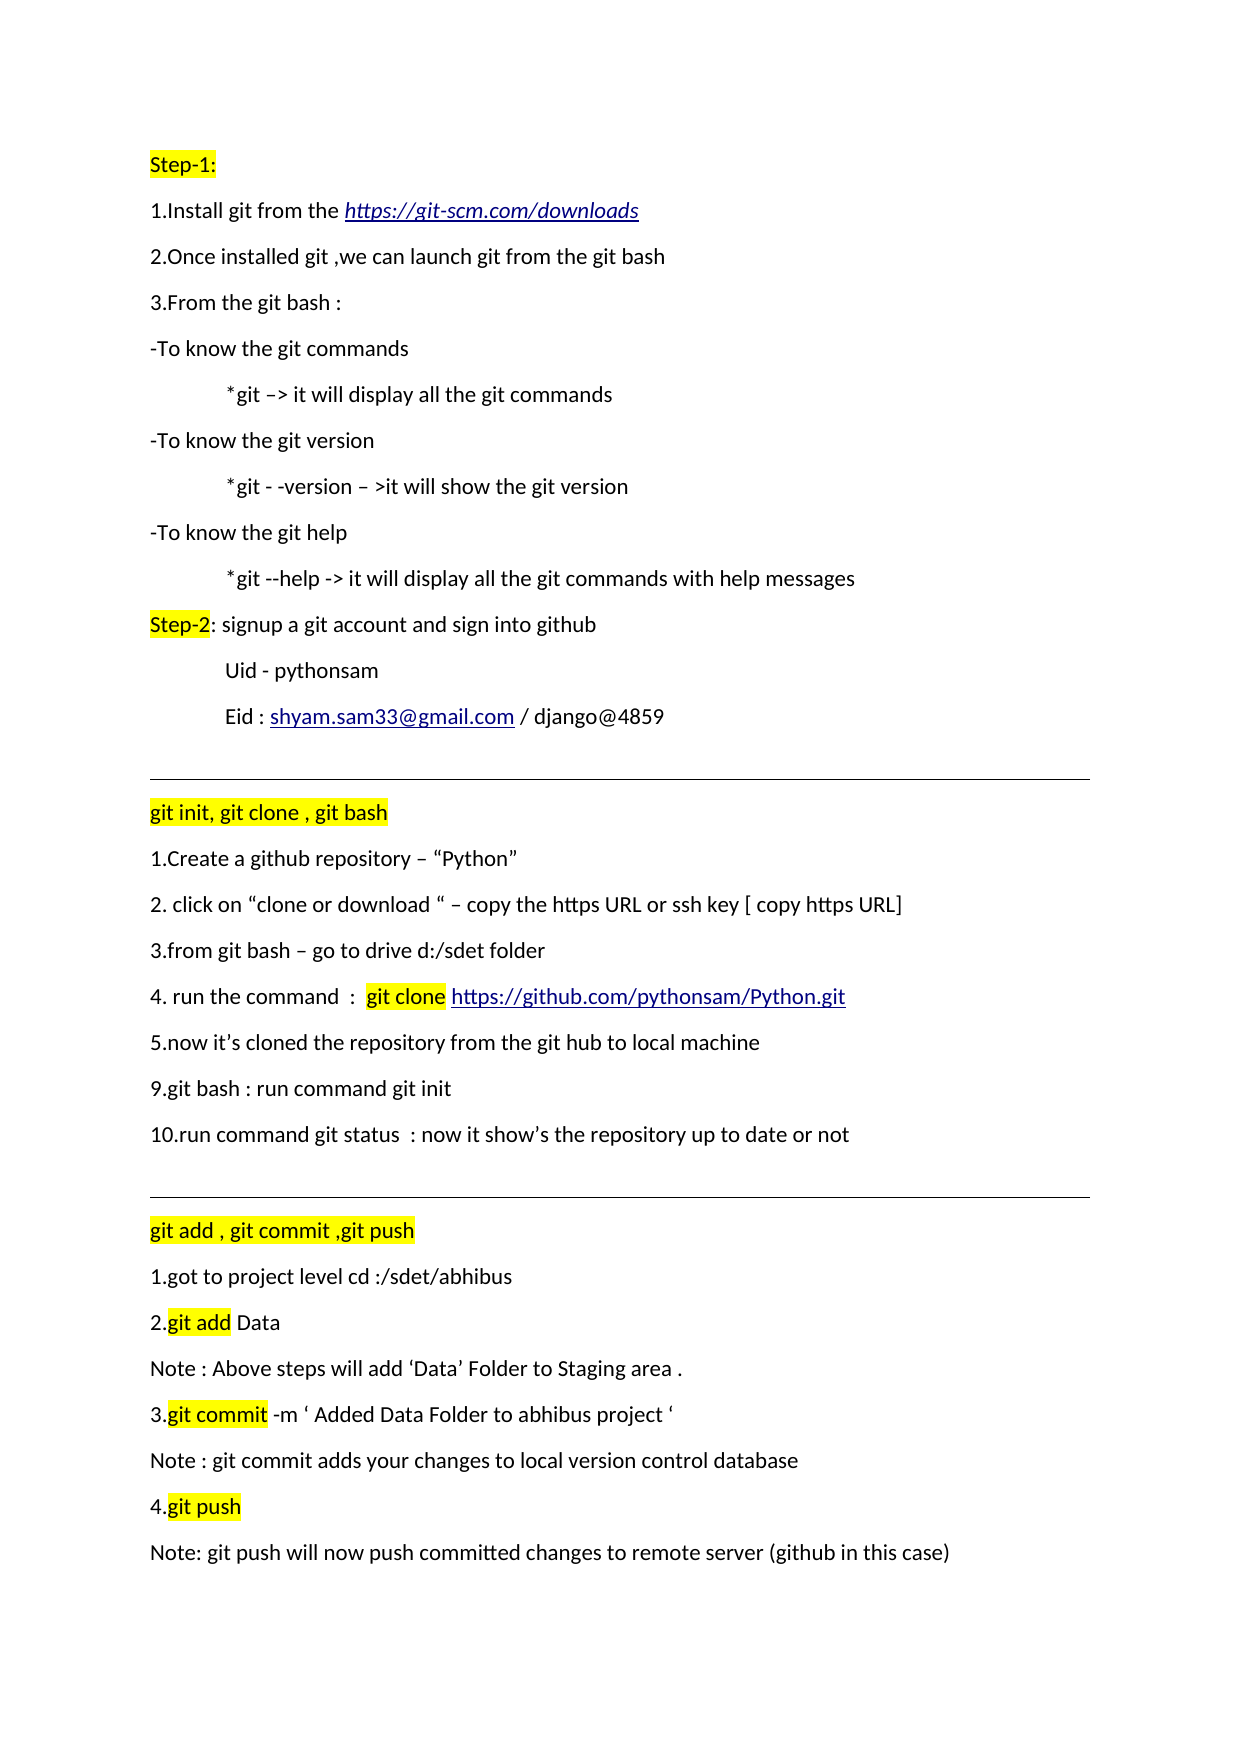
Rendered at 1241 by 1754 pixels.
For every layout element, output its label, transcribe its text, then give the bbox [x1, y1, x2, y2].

text 2.git add Data [150, 1308, 1090, 1336]
text -To know the git help [150, 518, 1090, 546]
text *git - -version – >it will show the git version [150, 472, 1090, 500]
text 3.from git bash – go to drive d:/sdet folder [150, 936, 1090, 964]
text 2.Once installed git ,we can launch git from the git bash [150, 242, 1090, 270]
text 10.run command git status : now it show’s the repository up to date or not [150, 1121, 1090, 1148]
text -To know the git commands [150, 334, 1090, 362]
text Note : Above steps will add ‘Data’ Folder to Staging area . [150, 1354, 1090, 1382]
text 2. click on “clone or download “ – copy the https URL or ssh key [ copy https URL] [150, 890, 1090, 918]
text 9.git bash : run command git init [150, 1074, 1090, 1102]
text 3.git commit -m ‘ Added Data Folder to abhibus project ‘ [150, 1400, 1090, 1428]
text *git --help -> it will display all the git commands with help messages [150, 564, 1090, 592]
text 1.got to project level cd :/sdet/abhibus [150, 1262, 1090, 1290]
text Uid - pythonsam [150, 656, 1090, 684]
text 1.Create a github repository – “Python” [150, 844, 1090, 872]
text Eid : shyam.sam33@gmail.com / django@4859 [150, 702, 1090, 731]
text git add , git commit ,git push [150, 1216, 1090, 1244]
text 4. run the command : git clone https://github.com/pythonsam/Python.git [150, 982, 1090, 1010]
text Note: git push will now push committed changes to remote server (github in this case) [150, 1538, 1090, 1567]
text 1.Install git from the https://git-scm.com/downloads [150, 196, 1090, 224]
text 4.git push [150, 1492, 1090, 1521]
text Step-2: signup a git account and sign into github [150, 610, 1090, 638]
text Step-1: [150, 150, 1090, 178]
text git init, git clone , git bash [150, 798, 1090, 826]
text *git –> it will display all the git commands [150, 380, 1090, 408]
text 3.From the git bash : [150, 288, 1090, 316]
text Note : git commit adds your changes to local version control database [150, 1446, 1090, 1474]
text -To know the git version [150, 426, 1090, 454]
text 5.now it’s cloned the repository from the git hub to local machine [150, 1028, 1090, 1056]
